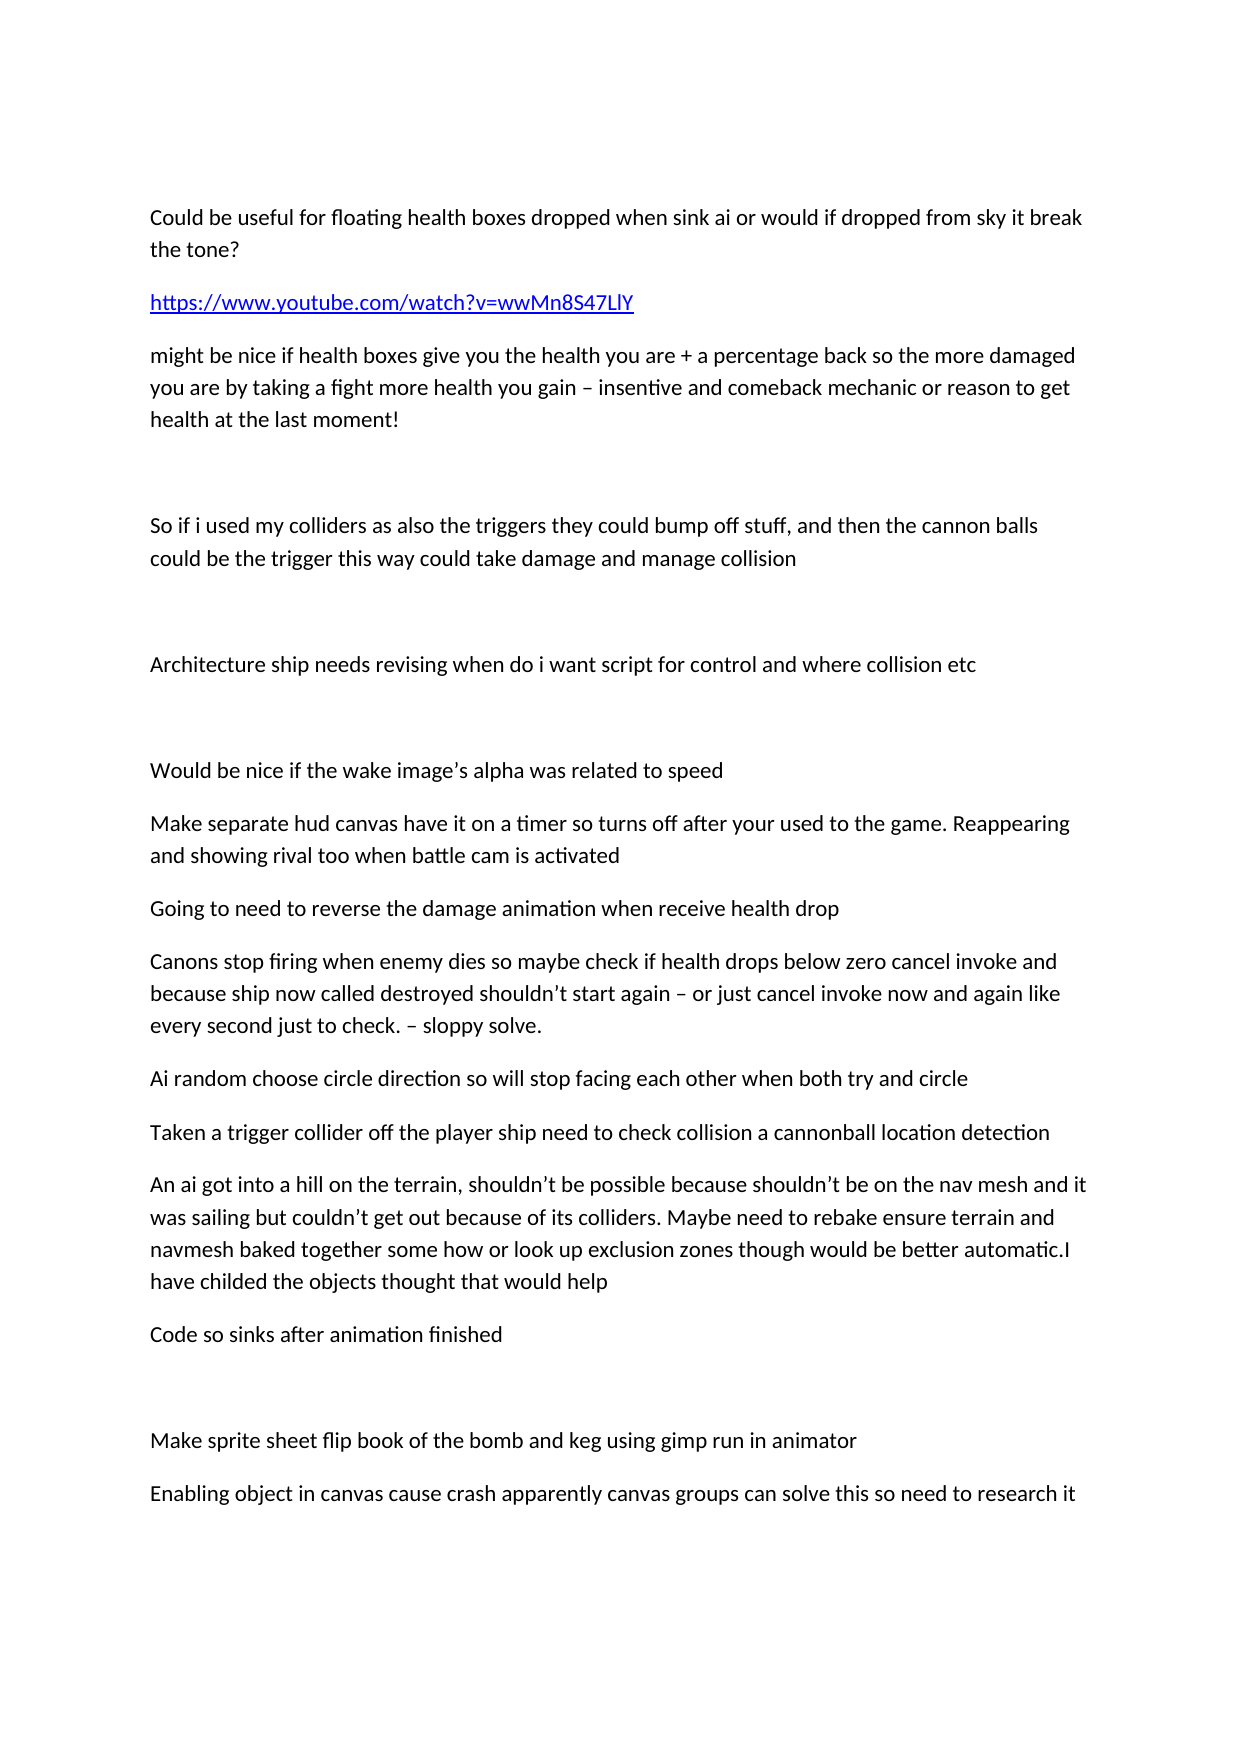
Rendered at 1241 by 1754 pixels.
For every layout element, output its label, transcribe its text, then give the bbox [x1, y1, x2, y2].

text Going to need to reverse the damage animation when receive health drop [150, 894, 1090, 922]
text Taken a trigger collider off the player ship need to check collision a cannonball location detection [150, 1118, 1090, 1146]
text Enabling object in canvas cause crash apparently canvas groups can solve this so need to research it [150, 1479, 1090, 1507]
text Ai random choose circle direction so will stop facing each other when both try and circle [150, 1064, 1090, 1093]
text An ai got into a hill on the terrain, shouldn’t be possible because shouldn’t be on the nav mesh and it was sailing but couldn’t get out because of its colliders. Maybe need to rebake ensure terrain and navmesh baked together some how or look up exclusion zones though would be better automatic.I have childed the objects thought that would help [150, 1171, 1090, 1295]
text Architecture ship needs revising when do i want script for control and where collision etc [150, 650, 1090, 678]
text might be nice if health boxes give you the health you are + a percentage back so the more damaged you are by taking a fight more health you gain – insentive and comeback mechanic or reason to get health at the last moment! [150, 341, 1090, 434]
text Make sprite sheet flip book of the bomb and keg using gimp run in animator [150, 1426, 1090, 1454]
text Would be nice if the wake image’s alpha was related to speed [150, 756, 1090, 784]
text Code so sinks after animation finished [150, 1320, 1090, 1348]
text https://www.youtube.com/watch?v=wwMn8S47LlY [150, 288, 1090, 316]
text Make separate hud canvas have it on a timer so turns off after your used to the game. Reappearing and showing rival too when battle cam is activated [150, 809, 1090, 869]
text Could be useful for floating health boxes dropped when sink ai or would if dropped from sky it break the tone? [150, 203, 1090, 263]
text So if i used my colliders as also the triggers they could bump off stuff, and then the cannon balls could be the trigger this way could take damage and manage collision [150, 512, 1090, 572]
text Canons stop firing when enemy dies so maybe check if health drops below zero cancel invoke and because ship now called destroyed shouldn’t start again – or just cancel invoke now and again like every second just to check. – sloppy solve. [150, 947, 1090, 1039]
